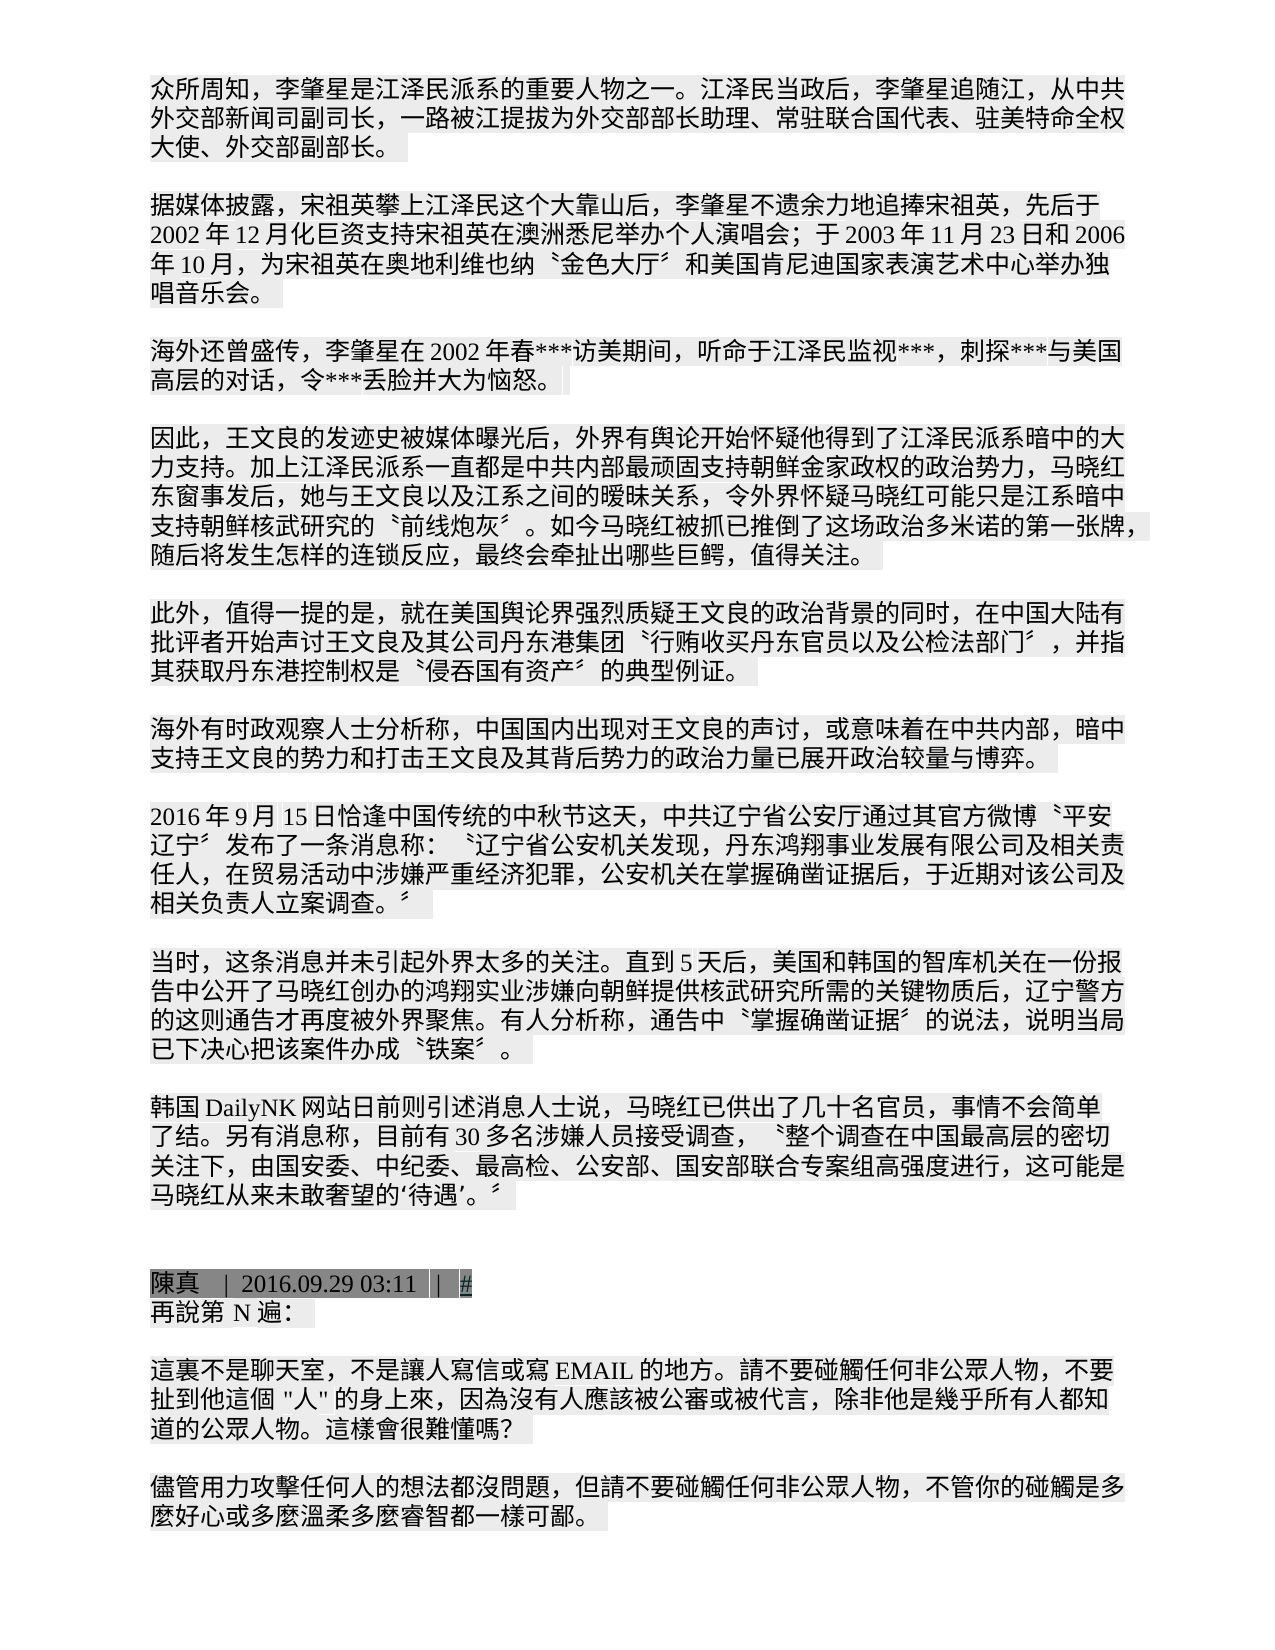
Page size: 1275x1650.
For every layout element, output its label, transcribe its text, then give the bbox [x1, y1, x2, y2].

text 陳真 | 2016.09.29 03:11 | # [150, 1269, 1125, 1298]
text 文章来源自网络匿名转寄，无法核实准确性。若有关心朝鲜核武局势者，可以循线追踪。 --------------- 中共对朝鲜政策面临哪些困境？ 马氏三姐妹同时被查 据韩国中央日报9月26日报导，马晓红事件的影响扩大到整个朝中两国的贸易，与鸿祥集团有牵连的丹东海关等中国公务员纷纷被捕。 一位深谙朝中两国关系的中国消息灵通人士表示，辽宁丹东的20多名公务员因涉嫌为马晓红提供方便，目前正在接受调查。其中包括丹东海关的官员。 另外，马晓红〝三姐妹〞及其家人也同时接受了当局的调查，这些人一直参与鸿祥集团的业务。 朝鲜银行官员被查 据报导，马晓红被捕后，北京当局正在调查朝鲜光鲜银行的驻华官员，怀疑该银行涉嫌资助朝鲜非法采购武器及核武计划相关的原料。 消息称，马晓红的鸿祥集团一直与朝鲜光鲜银行丹东代表部进行秘密贸易，开展贸易贷款结算和汇款等业务，还通过与该银行合作，投资设立了物流子公司——鸿祥实业物流有限公司。 资深的对朝消息灵通人士表示，北京当局掌握的情况是，光鲜银行丹东代表部今年3月被联合国安理会2270号决议指定为关闭对象，但最近根据中方调查的情况显示，该银行迁移了办公室，一直不挂牌进行秘密营业。负责人李一镐（音）暂时返回了朝鲜，因此其下属官员正在接受调查。 传马晓红的上线直达金正恩 稍早前有媒体披露，马晓红的对朝业务一直受到前朝鲜二把手、金正恩的姑父张成泽庇护，但2013年张成泽被处决后，马晓红的对朝贸易不但未受冲击，其公司反而更加壮大。 对此，援引消息灵通人士的话说，马晓红有更加坚固的〝上线〞，据猜测这条上线应该是金正恩或朝鲜军方高层。 辽宁鸿祥事业集团公司董事长马晓红的走私船全部在红顶商人王文良掌控的港口出入。 近日，向朝鲜走私核武研发物质的鸿祥实业董事长马晓红被捕。其背后是否有更强大的政治背景，成为海外舆论界关注的焦点。有美媒披露，马晓红用于走私的七艘船都出入红顶商人王文良的港口。而王文良前不久因向美国民主党总统候选人希拉里的基金会提供政治献金遭美国调查，王的政治背景因此开始浮出水面。据称王文良至少得到原中共外交部长李肇星的大力支持。 马晓红的走私船全部在红顶商人王文良掌控的港口出入 马晓红向朝鲜走私涉核物质的事件曝光后，海内外舆论界在震惊之余，纷纷追问马晓红作为一名民企老板，如何能够如此〝胆大包天〞，敢冒天下之大不韪对朝鲜提供帮助发展核武器的关键物质？她的背后有没有更深的黑幕，更强大的政治背景？ 美国舆论界有人分析称，这次鸿祥集团出口到朝鲜的许多物资在中国都是军方管制产品，普通民营企业是无法获得这些物资的。鉴于中共长期以来都是朝鲜核武器研发的暗中推手，怀疑马晓红和她的公司很可能是中共暗助朝鲜发展核武器的〝白手套〞公司之一。 还有舆论质疑，走私涉核武研究的军用物资这种行为非等闲之辈敢做，马晓红的走私行为连远在地球另一边的美国司法机关都能掌握线索查到证据，并上门要求北京当局清理门户，中共的司法机构为何之前竟然〝毫无察觉〞呢？会不会是马晓红背后有强大的政治势力庇护，而迫使有关部门对马的犯罪行为装聋作哑呢？ 众说纷纭中，美国之音的一档访谈节目中披露的讯息特别耐人寻味。 9月24日，在《美国之音》的〝焦点对话〞栏目，记者龚小夏提及了马晓红的案件与另一个政治背景强大的红顶商人全国人大代表王文良之间的关系。 龚小夏透露说：〝王文良持有美国绿卡，出入美国高层，曾经为克林顿基金会捐了大笔资金，被美国调查。而马晓红的七艘船都出入王文良的港口。这些中国（共）政府官员在国外如此‘留后路’，不免让人怀疑是不是有‘第二种忠诚’。〞 王文良前不久因向美国政要提供大笔政治献金遭FBI调查 据公开的资讯，美国维吉尼亚州民主党籍州长特里・麦考利夫(Terry McAuliffe)，因涉嫌在2013年参选州长时非法接受包括中国商人王文良的12万美元在内的竞选捐款，于今年5月下旬遭到美国联邦司法部的调查。 2013年，丹东港集团董事长王文良控制的一家新泽西州建筑公司，向麦考利夫的竞选和就职委员会捐献了12万美元的政治献金。美国联邦调查局的检察官怀疑这背后有中共政治背景，对麦考利夫和王文良展开了调查。 由于麦考利夫是美国民主党总统候选人希拉里・克林顿及其丈夫、前总统克林顿的亲密政治盟友，王文良政治捐款事件在今年5月下旬被媒体曝光后，一度成为美国舆论关注的热点。 率先报导这起调查行动的美国媒体CNN表示，联邦调查局(FBI)和司法部(Justice Department)的公共诚信部门都参与了这项行动。询查内容还涉及麦考利夫作为克林顿基金会(Clinton Foundation)董事会成员所扮演的角色。 《美国之音》当时曾在相关报导中透露说，除上述提及的12万美元政治献金外，另一家和王文良有关系的公司也在2013年向克林顿基金会〞捐献了200万美元。 对此，《纽约时报》在报导中表示，尽管王文良有美国永久居民身份，麦考利夫接受王文良的公司提供捐款是合法的，但这起联邦询查还是给麦考利夫〝投下了阴影〞：他是希拉里・克林顿(Hillary Clinton)顶级筹款人，也是她和她丈夫的密友，而且他所任职的这个州，对克林顿能否入主白宫影响很大。 王文良拥有超强政治背景 江派得力干将李肇星曾为其大开绿灯 资料显示，王文良有着十分复杂的政治背景，他在八十年代曾经是中共官员，后来他下海经商，其庞大的商业帝国总部就设在丹东。王文良掌控的公司不仅包下了整个丹东港的经营权，还获得了中共在全球各地驻外使领馆的建筑合同，包括修建中共驻华盛顿大使馆。 〝事业〞的飞速发展，使王文良迅速从一介普通的地方官员变身为亿万富翁，然后挂上了中共全国人大代表、中共侨联委员、辽宁省侨联副主席等名头。 今年5月底，王文良政治献金事件曝光后，美国舆论对王文良在美国积极从事政治捐款的意图提出了强烈的质疑。不少美国媒体质疑，王文良的巨大财富究竟是怎么得来的？身为中共全国人大代表的〝红顶商人〞，王文良对美国的政治捐款是否有中共政府的背景？鉴于麦考利夫与克林顿家族的关系，美国人怀疑王文良掌控的公司如此积极提供政治献金的背后，是否意味着未来美国政府或领导人的对华政策有可能受到中共方面暗中的左右。 与此同时，海外中文媒体上盛传王文良任董事长的日林集团，不仅是几十个中共官方的海外重点工程的承建商，该集团还曾在国内承揽天安门、中南海、故宫、天坛、颐和园等建筑的大修项目，承建中共中央党校项目、新华社项目等。 消息指王文良承包中共使领馆工程时，得到了中共前驻美大使、曾任中共外交部长李肇星的大力支持。为了酬谢李肇星等外交高官，王文良采取了〝曲线贿赂法〞，通过向美国纽约大学、哈佛大学捐款，以换取向这些大学推荐中国留学生入读的机会，同时王文良把他获得的推荐权授给了中共外交部。 马晓红或是江系炮灰？ 众所周知，李肇星是江泽民派系的重要人物之一。江泽民当政后，李肇星追随江，从中共外交部新闻司副司长，一路被江提拔为外交部部长助理、常驻联合国代表、驻美特命全权大使、外交部副部长。 据媒体披露，宋祖英攀上江泽民这个大靠山后，李肇星不遗余力地追捧宋祖英，先后于2002年12月化巨资支持宋祖英在澳洲悉尼举办个人演唱会；于2003年11月23日和2006年10月，为宋祖英在奥地利维也纳〝金色大厅〞和美国肯尼迪国家表演艺术中心举办独唱音乐会。 海外还曾盛传，李肇星在2002年春***访美期间，听命于江泽民监视***，刺探***与美国高层的对话，令***丢脸并大为恼怒。 因此，王文良的发迹史被媒体曝光后，外界有舆论开始怀疑他得到了江泽民派系暗中的大力支持。加上江泽民派系一直都是中共内部最顽固支持朝鲜金家政权的政治势力，马晓红东窗事发后，她与王文良以及江系之间的暧昧关系，令外界怀疑马晓红可能只是江系暗中支持朝鲜核武研究的〝前线炮灰〞。如今马晓红被抓已推倒了这场政治多米诺的第一张牌，随后将发生怎样的连锁反应，最终会牵扯出哪些巨鳄，值得关注。 此外，值得一提的是，就在美国舆论界强烈质疑王文良的政治背景的同时，在中国大陆有批评者开始声讨王文良及其公司丹东港集团〝行贿收买丹东官员以及公检法部门〞，并指其获取丹东港控制权是〝侵吞国有资产〞的典型例证。 海外有时政观察人士分析称，中国国内出现对王文良的声讨，或意味着在中共内部，暗中支持王文良的势力和打击王文良及其背后势力的政治力量已展开政治较量与博弈。 2016年9月15日恰逢中国传统的中秋节这天，中共辽宁省公安厅通过其官方微博〝平安辽宁〞发布了一条消息称：〝辽宁省公安机关发现，丹东鸿翔事业发展有限公司及相关责任人，在贸易活动中涉嫌严重经济犯罪，公安机关在掌握确凿证据后，于近期对该公司及相关负责人立案调查。〞 当时，这条消息并未引起外界太多的关注。直到5天后，美国和韩国的智库机关在一份报告中公开了马晓红创办的鸿翔实业涉嫌向朝鲜提供核武研究所需的关键物质后，辽宁警方的这则通告才再度被外界聚焦。有人分析称，通告中〝掌握确凿证据〞的说法，说明当局已下决心把该案件办成〝铁案〞。 韩国DailyNK网站日前则引述消息人士说，马晓红已供出了几十名官员，事情不会简单了结。另有消息称，目前有30多名涉嫌人员接受调查，〝整个调查在中国最高层的密切关注下，由国安委、中纪委、最高检、公安部、国安部联合专案组高强度进行，这可能是马晓红从来未敢奢望的‘待遇’。〞 [150, 75, 1125, 1210]
text 再說第 N 遍： 這裏不是聊天室，不是讓人寫信或寫EMAIL的地方。請不要碰觸任何非公眾人物，不要扯到他這個 "人" 的身上來，因為沒有人應該被公審或被代言，除非他是幾乎所有人都知道的公眾人物。這樣會很難懂嗎？ 儘管用力攻擊任何人的想法都沒問題，但請不要碰觸任何非公眾人物，不管你的碰觸是多麼好心或多麼溫柔多麼睿智都一樣可鄙。 [150, 1298, 1125, 1560]
